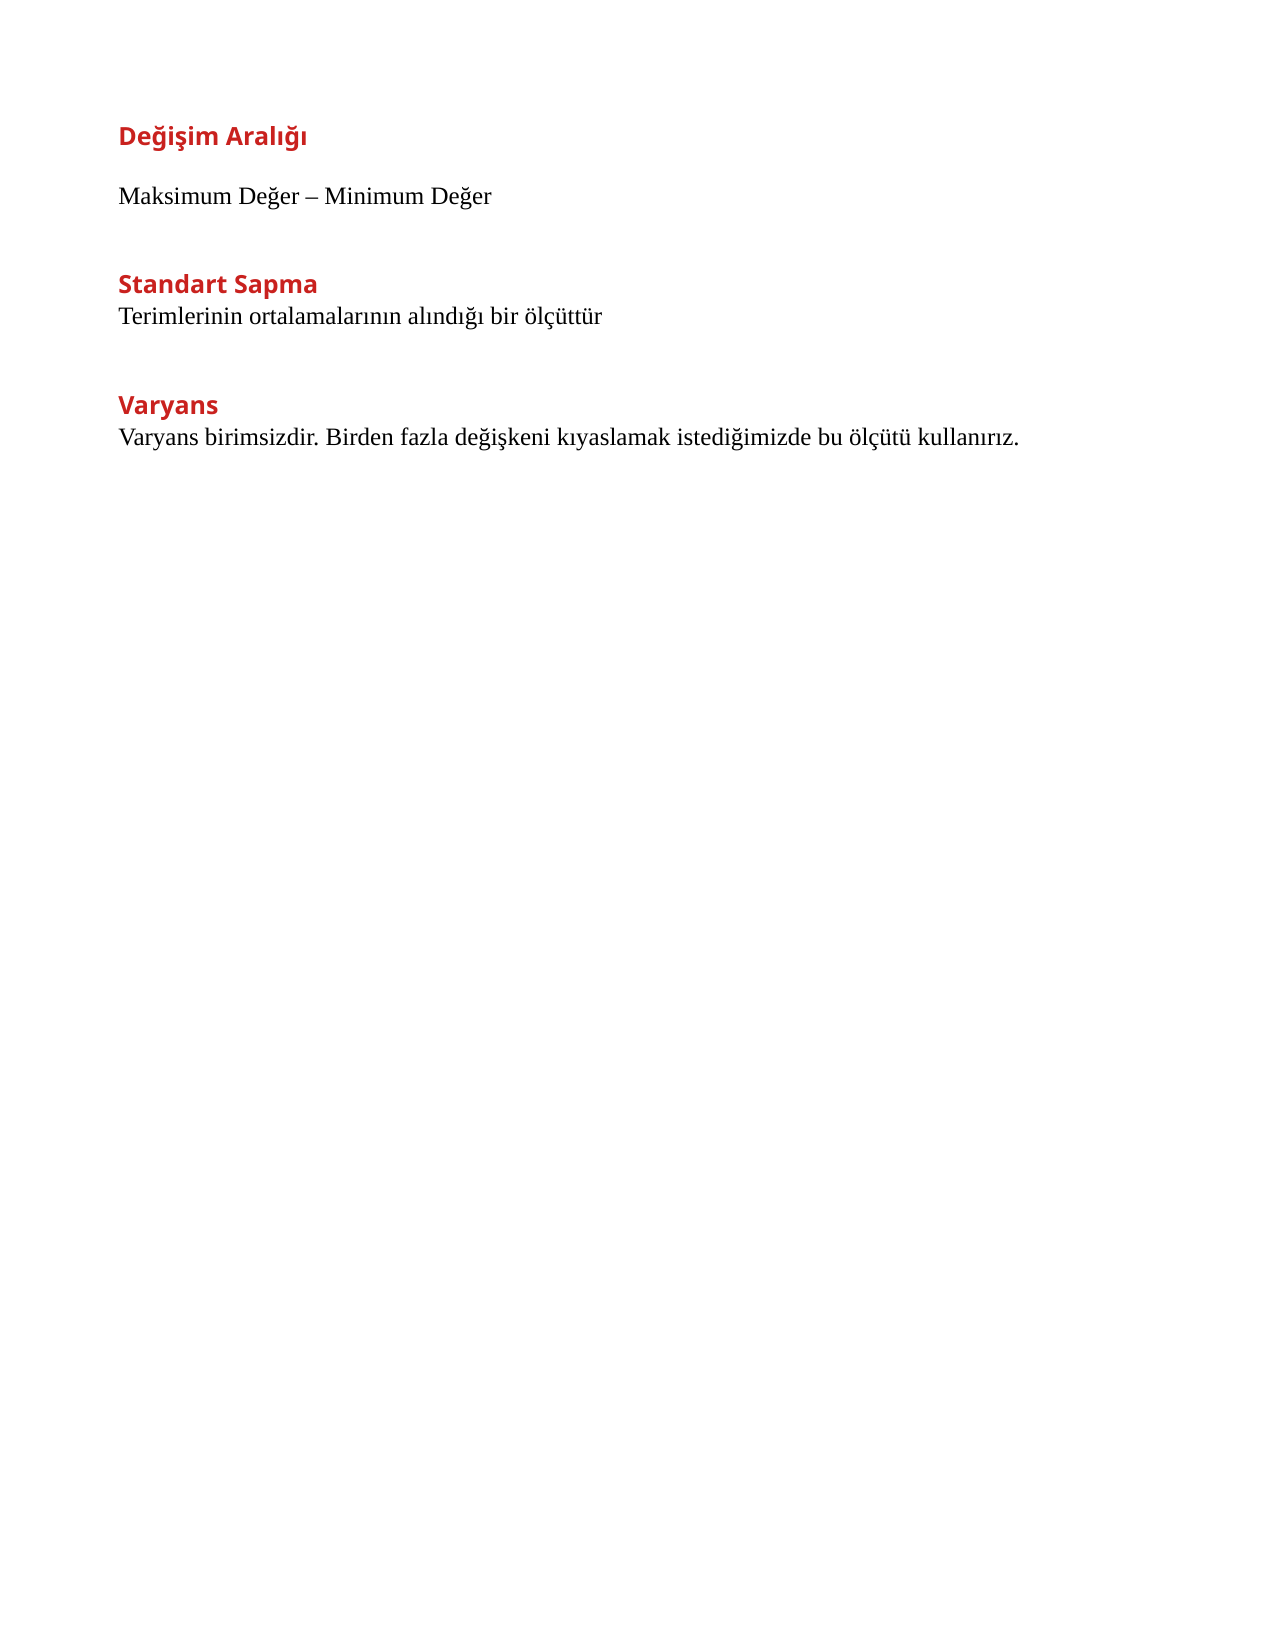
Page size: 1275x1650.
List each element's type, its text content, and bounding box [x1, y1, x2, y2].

text Standart Sapma [118, 267, 1157, 301]
text Varyans birimsizdir. Birden fazla değişkeni kıyaslamak istediğimizde bu ölçütü kullanırız. [118, 422, 1157, 450]
text Maksimum Değer – Minimum Değer [118, 181, 1157, 210]
text Terimlerinin ortalamalarının alındığı bir ölçüttür [118, 301, 1157, 330]
text Değişim Aralığı [118, 118, 1157, 152]
text Varyans [118, 387, 1157, 422]
